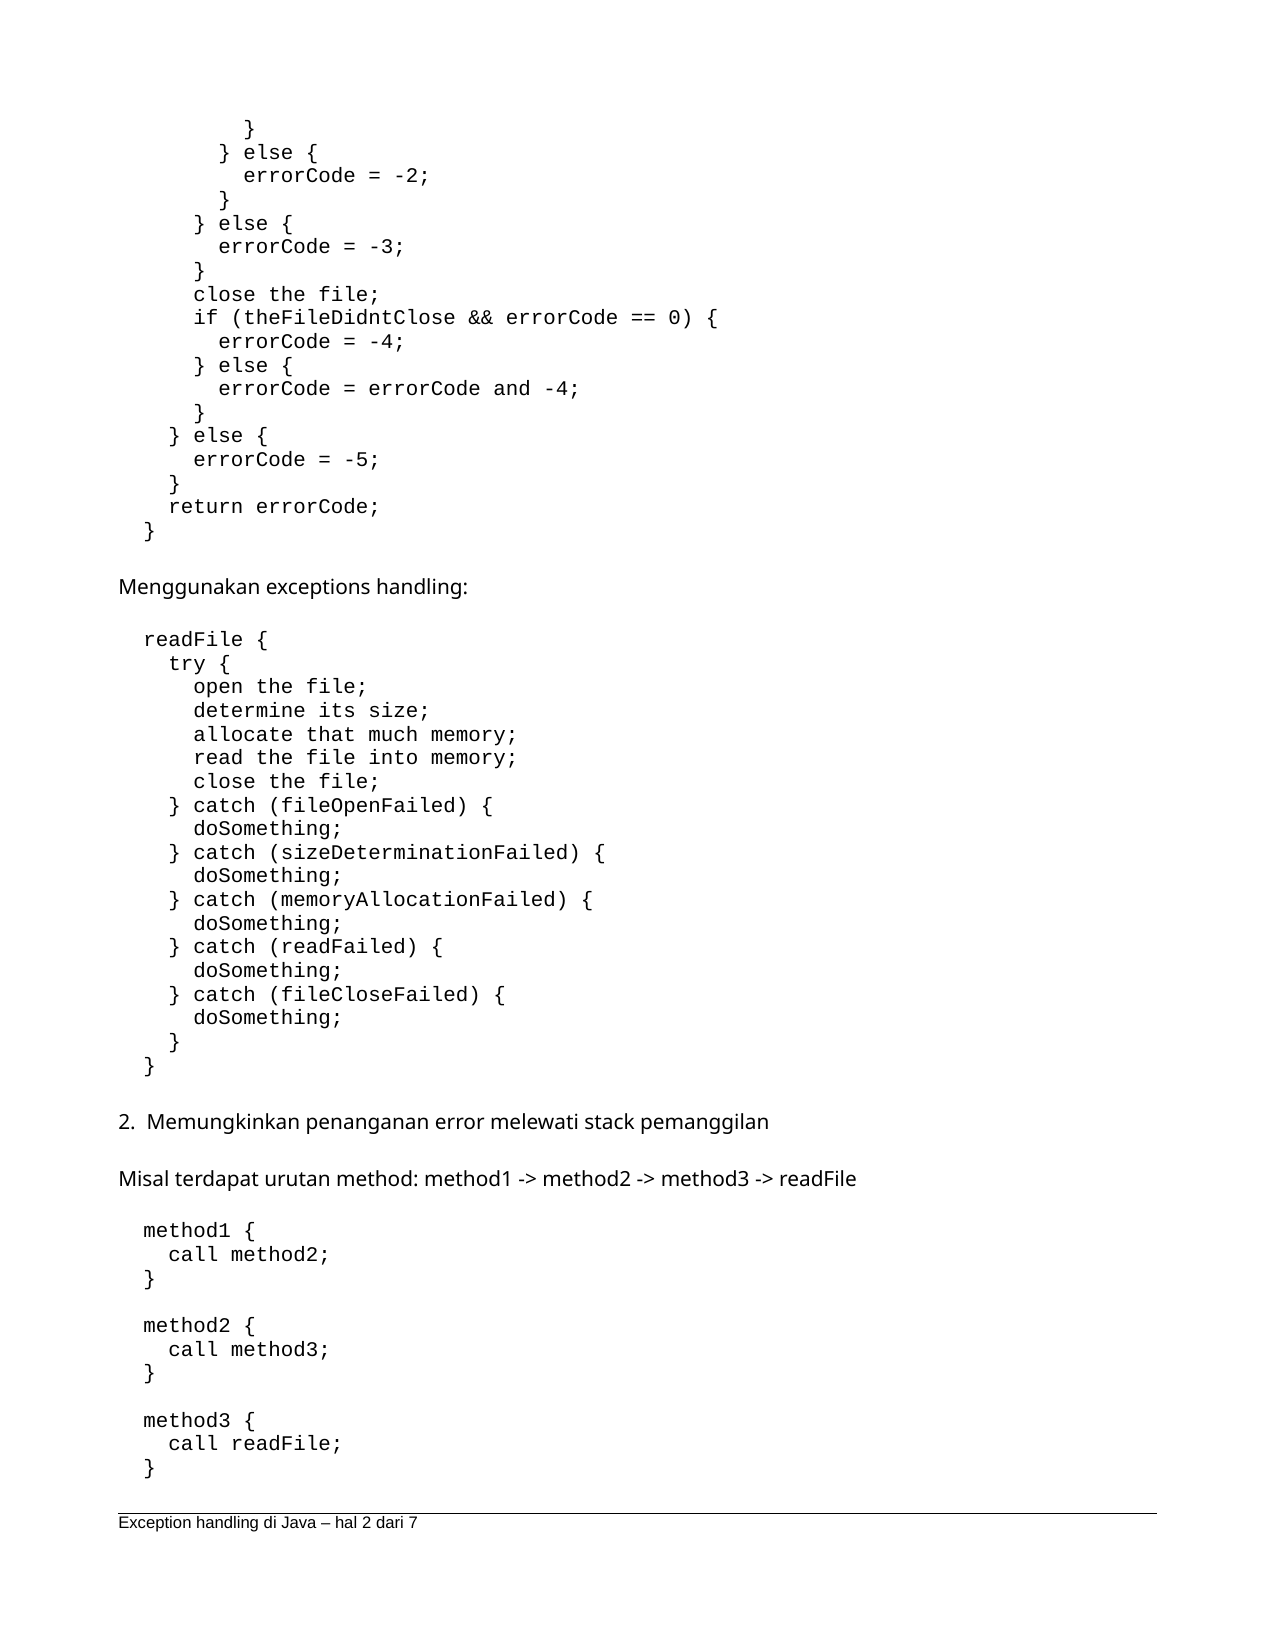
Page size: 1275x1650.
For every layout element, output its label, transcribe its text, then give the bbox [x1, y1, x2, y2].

text method1 { [118, 1221, 1157, 1244]
text doSomething; [118, 960, 1157, 984]
text open the file; [118, 676, 1157, 700]
text Misal terdapat urutan method: method1 -> method2 -> method3 -> readFile [118, 1164, 1157, 1192]
text close the file; [118, 284, 1157, 307]
text } catch (sizeDeterminationFailed) { [118, 842, 1157, 866]
text 2. Memungkinkan penanganan error melewati stack pemanggilan [118, 1107, 1157, 1135]
text doSomething; [118, 866, 1157, 889]
text } [118, 473, 1157, 496]
text read the file into memory; [118, 747, 1157, 771]
text readFile { [118, 629, 1157, 653]
text } [118, 1268, 1157, 1291]
text } [118, 118, 1157, 142]
text close the file; [118, 771, 1157, 794]
text } catch (fileCloseFailed) { [118, 984, 1157, 1007]
text doSomething; [118, 1007, 1157, 1031]
text } else { [118, 213, 1157, 236]
text determine its size; [118, 700, 1157, 724]
text errorCode = -5; [118, 449, 1157, 473]
text doSomething; [118, 818, 1157, 842]
text } else { [118, 354, 1157, 378]
text if (theFileDidntClose && errorCode == 0) { [118, 307, 1157, 331]
text } [118, 260, 1157, 284]
text call readFile; [118, 1433, 1157, 1457]
text doSomething; [118, 913, 1157, 936]
text } [118, 189, 1157, 213]
text method3 { [118, 1410, 1157, 1433]
text errorCode = -4; [118, 331, 1157, 354]
text try { [118, 653, 1157, 676]
text } catch (memoryAllocationFailed) { [118, 889, 1157, 913]
text } else { [118, 142, 1157, 165]
text call method2; [118, 1244, 1157, 1268]
text call method3; [118, 1339, 1157, 1362]
text } catch (fileOpenFailed) { [118, 794, 1157, 818]
text } [118, 1362, 1157, 1386]
text errorCode = -3; [118, 236, 1157, 260]
text } [118, 1055, 1157, 1078]
text } [118, 1031, 1157, 1055]
text allocate that much memory; [118, 724, 1157, 747]
text method2 { [118, 1315, 1157, 1339]
text errorCode = errorCode and -4; [118, 378, 1157, 402]
text } catch (readFailed) { [118, 936, 1157, 960]
text } [118, 520, 1157, 544]
text } else { [118, 426, 1157, 449]
text return errorCode; [118, 496, 1157, 520]
text } [118, 402, 1157, 426]
text } [118, 1457, 1157, 1481]
text errorCode = -2; [118, 165, 1157, 189]
text Menggunakan exceptions handling: [118, 572, 1157, 601]
